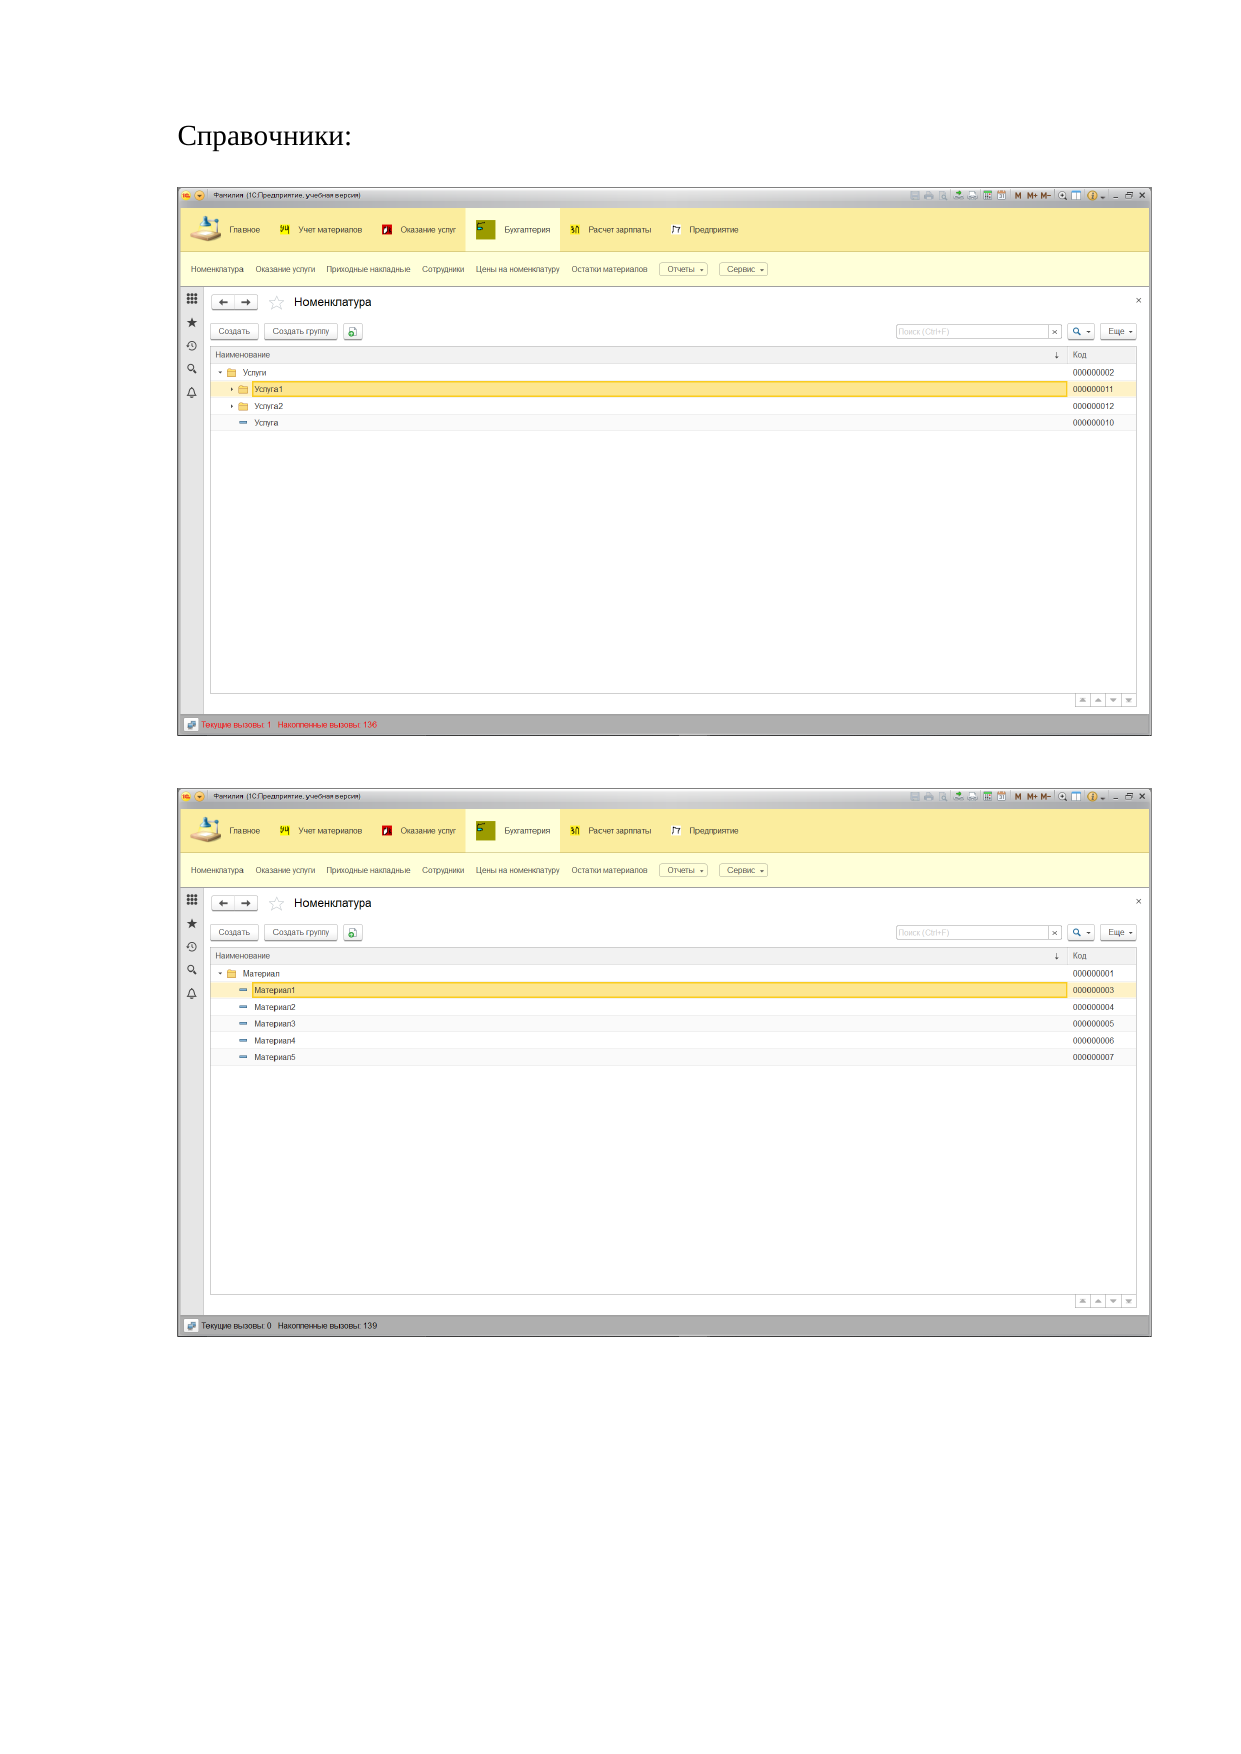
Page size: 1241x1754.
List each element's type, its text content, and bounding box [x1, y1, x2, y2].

picture [177, 187, 1152, 736]
text Справочники: [177, 118, 1152, 152]
picture [177, 788, 1152, 1337]
